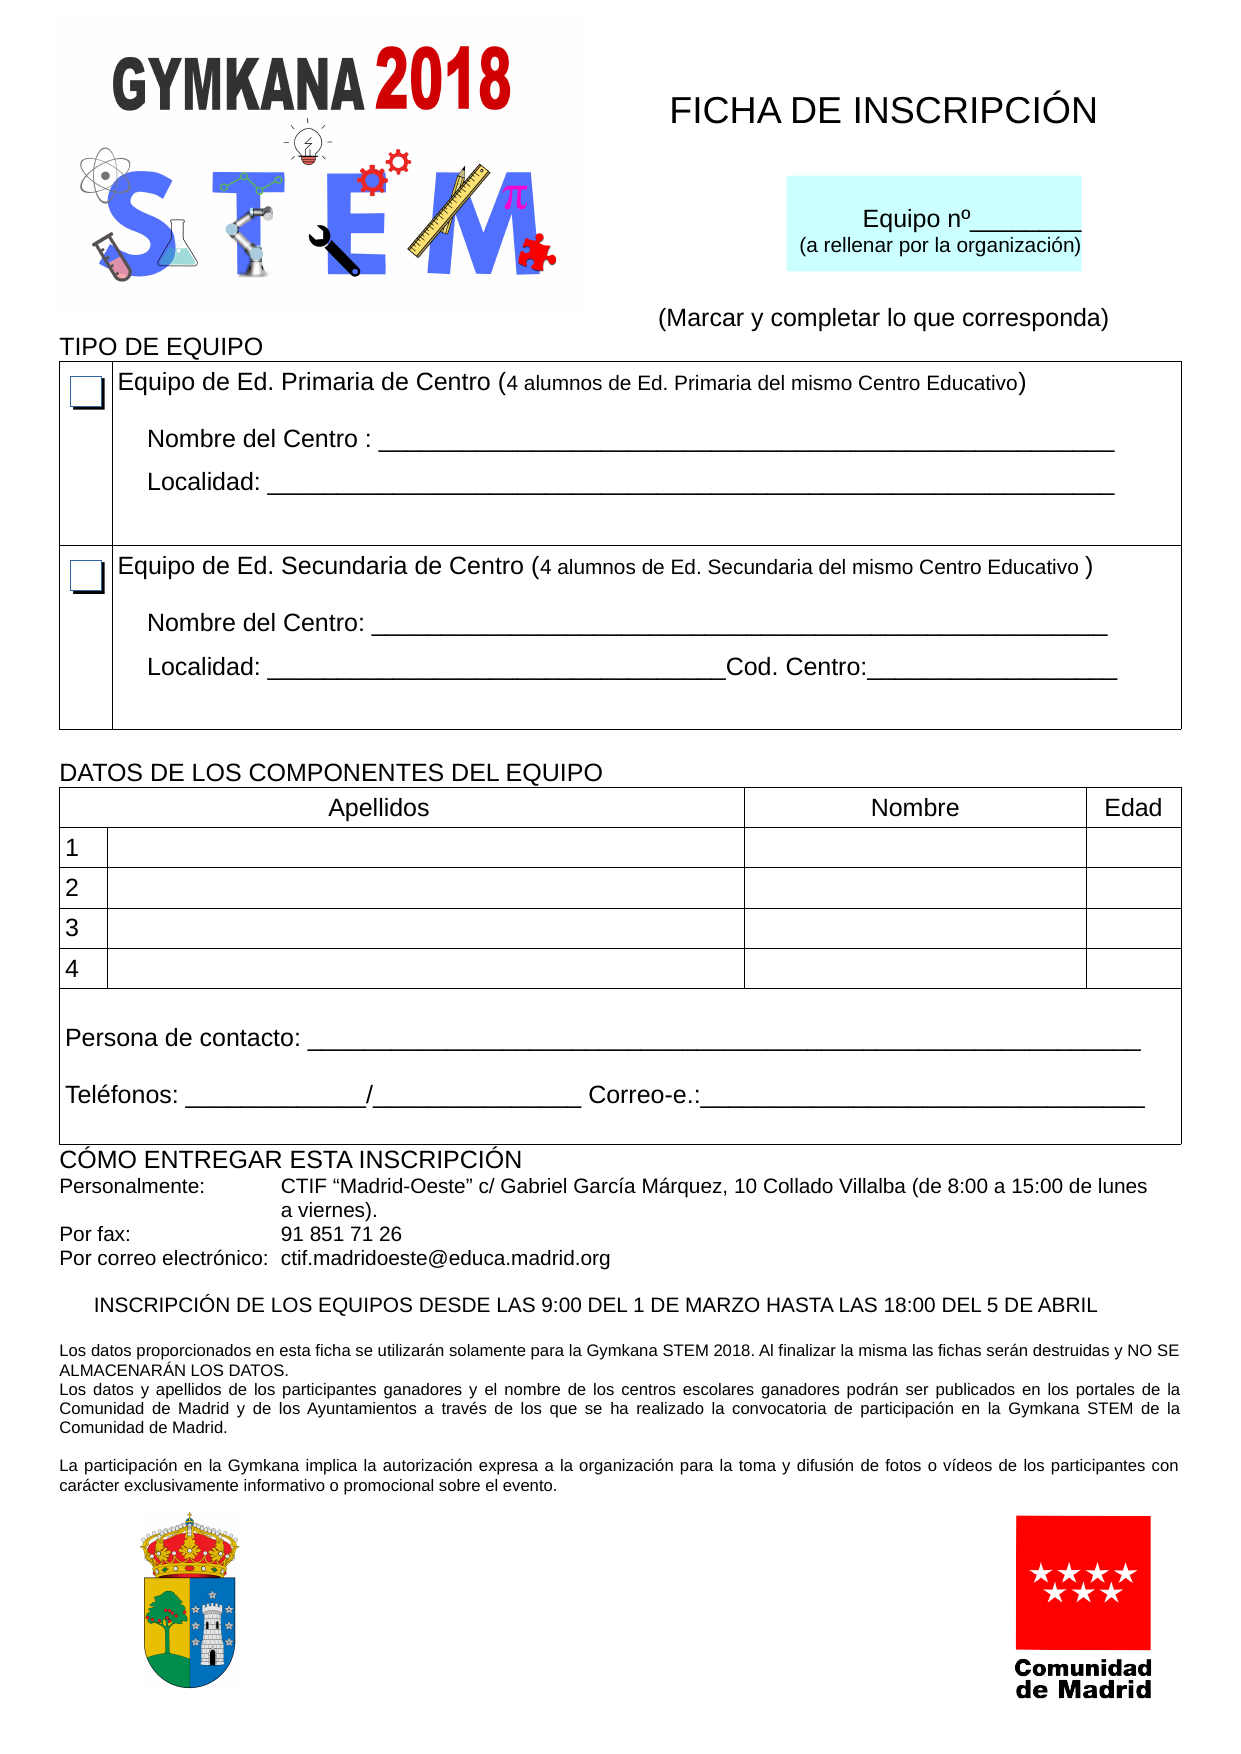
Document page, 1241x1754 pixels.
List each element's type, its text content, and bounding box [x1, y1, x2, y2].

table_header Nombre [745, 788, 1086, 827]
text (Marcar y completar lo que corresponda) [59, 303, 1181, 332]
text Los datos proporcionados en esta ficha se utilizarán solamente para la Gymkana STEM 2018. Al finalizar la misma las fichas serán destruidas y NO SE ALMACENARÁN LOS DATOS. [59, 1341, 1181, 1379]
table_cell [1087, 909, 1181, 948]
table_cell [108, 828, 744, 867]
table_cell [108, 868, 744, 908]
table_cell [60, 546, 112, 729]
text Personalmente: CTIF “Madrid-Oeste” c/ Gabriel García Márquez, 10 Collado Villalba (de 8:00 a 15:00 de lunes a viernes). [59, 1173, 1181, 1221]
table_cell Persona de contacto: ____________________________________________________________ Teléfonos: _____________/_______________ Correo-e.:________________________________ [60, 989, 1181, 1143]
table_cell [108, 909, 744, 948]
table_cell [1087, 828, 1181, 867]
table_cell [745, 868, 1086, 908]
table_cell [1087, 868, 1181, 908]
table_cell [108, 949, 744, 988]
table_header [60, 362, 112, 545]
table_cell [1087, 949, 1181, 988]
text Los datos y apellidos de los participantes ganadores y el nombre de los centros escolares ganadores podrán ser publicados en los portales de la Comunidad de Madrid y de los Ayuntamientos a través de los que se ha realizado la convocatoria de participación en la Gymkana STEM de la Comunidad de Madrid. [59, 1379, 1181, 1437]
text TIPO DE EQUIPO [59, 332, 1181, 361]
table_cell [745, 828, 1086, 867]
table_header Apellidos [60, 788, 744, 827]
picture [54, 11, 587, 315]
text INSCRIPCIÓN DE LOS EQUIPOS DESDE LAS 9:00 DEL 1 DE MARZO HASTA LAS 18:00 DEL 5 DE ABRIL [59, 1293, 1181, 1317]
text CÓMO ENTREGAR ESTA INSCRIPCIÓN [59, 1145, 1181, 1173]
table_header Equipo de Ed. Primaria de Centro (4 alumnos de Ed. Primaria del mismo Centro Educativo) Nombre del Centro : _____________________________________________________ Localidad: _____________________________________________________________ [113, 362, 1181, 545]
picture [966, 1512, 1203, 1699]
picture [140, 1511, 240, 1689]
text DATOS DE LOS COMPONENTES DEL EQUIPO [59, 758, 1181, 787]
table_cell Equipo de Ed. Secundaria de Centro (4 alumnos de Ed. Secundaria del mismo Centro Educativo ) Nombre del Centro: _____________________________________________________ Localidad: _________________________________Cod. Centro:__________________ [113, 546, 1181, 729]
table_header Edad [1087, 788, 1181, 827]
text FICHA DE INSCRIPCIÓN [587, 88, 1181, 131]
table_cell 4 [60, 949, 107, 988]
table_cell 1 [60, 828, 107, 867]
table_cell 2 [60, 868, 107, 908]
text Por fax: 91 851 71 26 [59, 1221, 1181, 1245]
table_cell [745, 909, 1086, 948]
text Por correo electrónico: ctif.madridoeste@educa.madrid.org [59, 1245, 1181, 1269]
table_cell 3 [60, 909, 107, 948]
table_cell [745, 949, 1086, 988]
text La participación en la Gymkana implica la autorización expresa a la organización para la toma y difusión de fotos o vídeos de los participantes con carácter exclusivamente informativo o promocional sobre el evento. [59, 1456, 1181, 1494]
